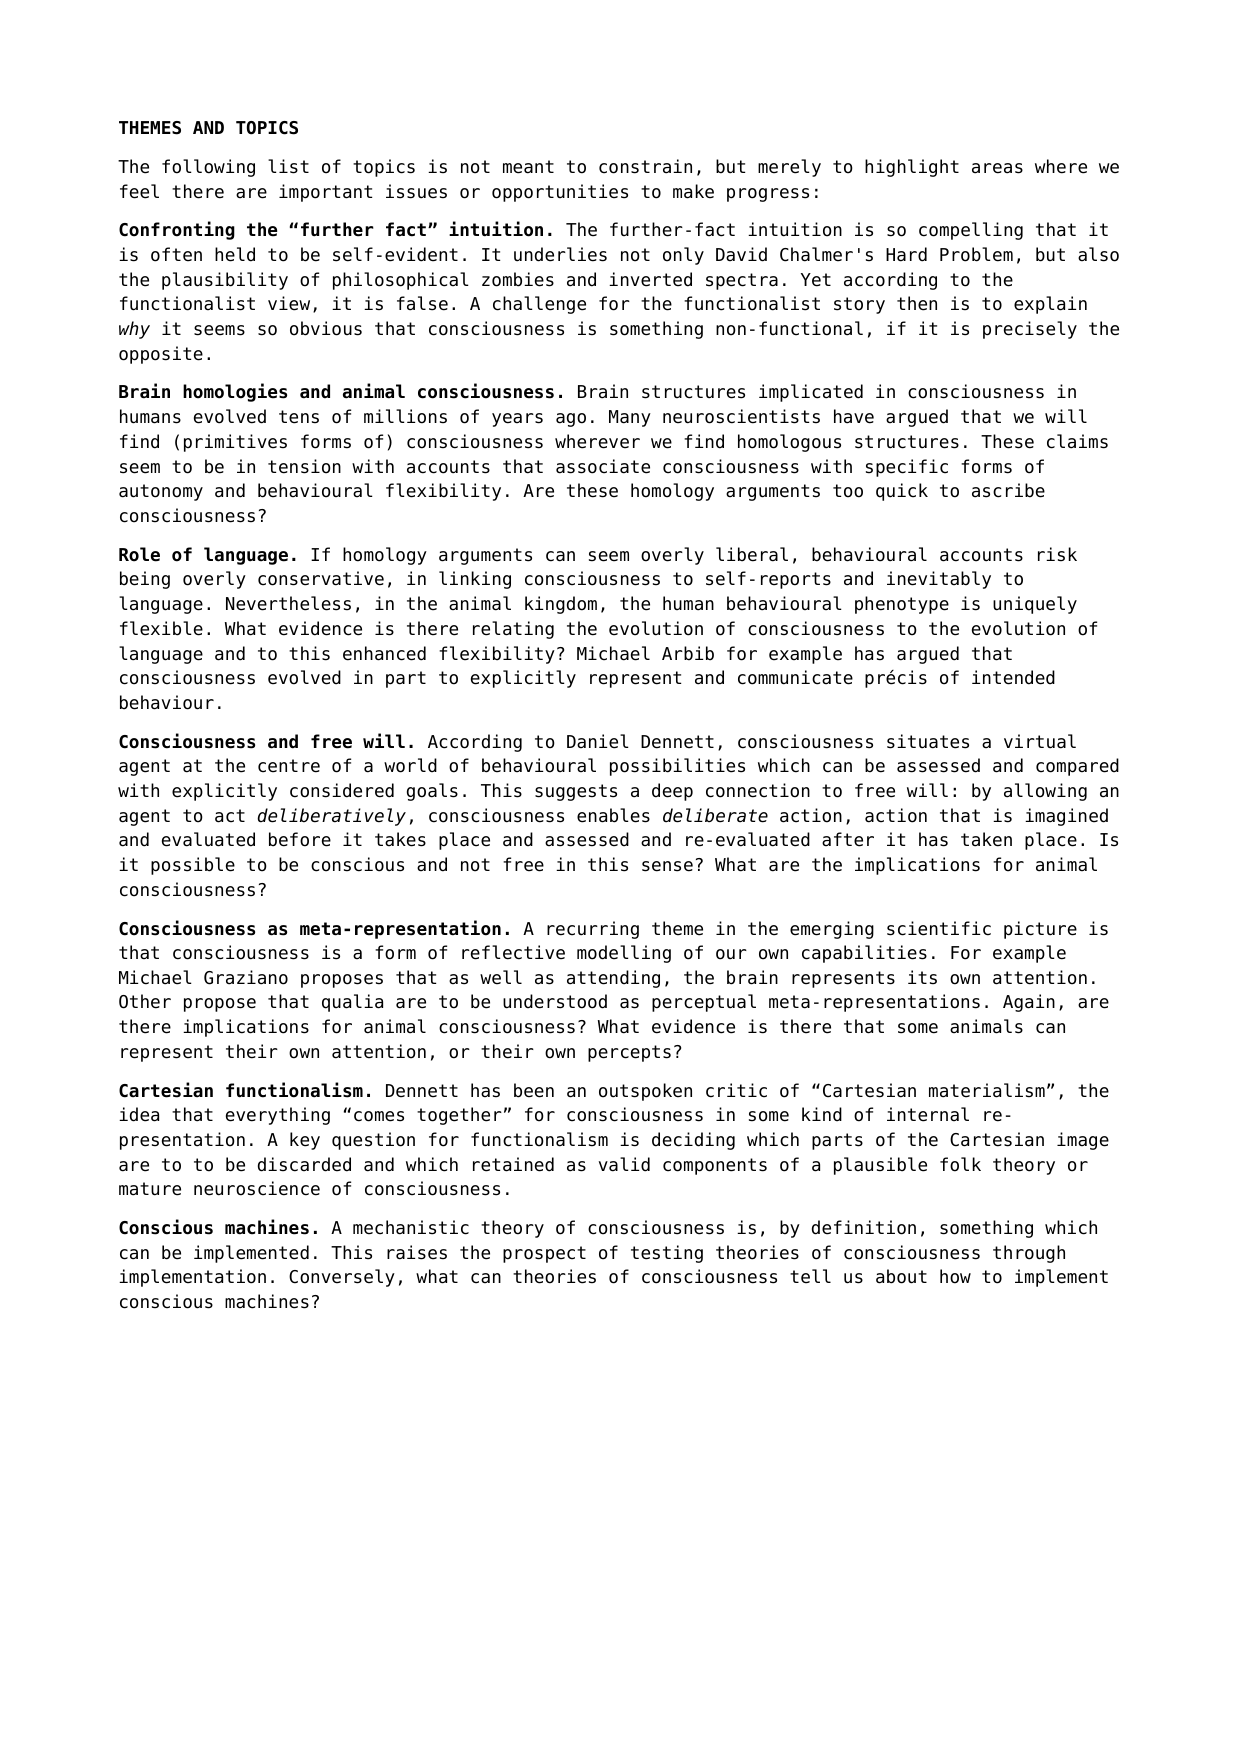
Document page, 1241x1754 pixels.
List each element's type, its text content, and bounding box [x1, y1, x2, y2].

text Role of language. If homology arguments can seem overly liberal, behavioural accounts risk being overly conservative, in linking consciousness to self-reports and inevitably to language. Nevertheless, in the animal kingdom, the human behavioural phenotype is uniquely flexible. What evidence is there relating the evolution of consciousness to the evolution of language and to this enhanced flexibility? Michael Arbib for example has argued that consciousness evolved in part to explicitly represent and communicate précis of intended behaviour. [118, 545, 1122, 713]
text Consciousness and free will. According to Daniel Dennett, consciousness situates a virtual agent at the centre of a world of behavioural possibilities which can be assessed and compared with explicitly considered goals. This suggests a deep connection to free will: by allowing an agent to act deliberatively, consciousness enables deliberate action, action that is imagined and evaluated before it takes place and assessed and re-evaluated after it has taken place. Is it possible to be conscious and not free in this sense? What are the implications for animal consciousness? [118, 732, 1122, 900]
text THEMES AND TOPICS [118, 118, 1122, 139]
text Brain homologies and animal consciousness. Brain structures implicated in consciousness in humans evolved tens of millions of years ago. Many neuroscientists have argued that we will find (primitives forms of) consciousness wherever we find homologous structures. These claims seem to be in tension with accounts that associate consciousness with specific forms of autonomy and behavioural flexibility. Are these homology arguments too quick to ascribe consciousness? [118, 382, 1122, 527]
text Conscious machines. A mechanistic theory of consciousness is, by definition, something which can be implemented. This raises the prospect of testing theories of consciousness through implementation. Conversely, what can theories of consciousness tell us about how to implement conscious machines? [118, 1218, 1122, 1313]
text Cartesian functionalism. Dennett has been an outspoken critic of “Cartesian materialism”, the idea that everything “comes together” for consciousness in some kind of internal re-presentation. A key question for functionalism is deciding which parts of the Cartesian image are to to be discarded and which retained as valid components of a plausible folk theory or mature neuroscience of consciousness. [118, 1081, 1122, 1200]
text Confronting the “further fact” intuition. The further-fact intuition is so compelling that it is often held to be self-evident. It underlies not only David Chalmer's Hard Problem, but also the plausibility of philosophical zombies and inverted spectra. Yet according to the functionalist view, it is false. A challenge for the functionalist story then is to explain why it seems so obvious that consciousness is something non-functional, if it is precisely the opposite. [118, 220, 1122, 364]
text Consciousness as meta-representation. A recurring theme in the emerging scientific picture is that consciousness is a form of reflective modelling of our own capabilities. For example Michael Graziano proposes that as well as attending, the brain represents its own attention. Other propose that qualia are to be understood as perceptual meta-representations. Again, are there implications for animal consciousness? What evidence is there that some animals can represent their own attention, or their own percepts? [118, 918, 1122, 1062]
text The following list of topics is not meant to constrain, but merely to highlight areas where we feel there are important issues or opportunities to make progress: [118, 157, 1122, 202]
